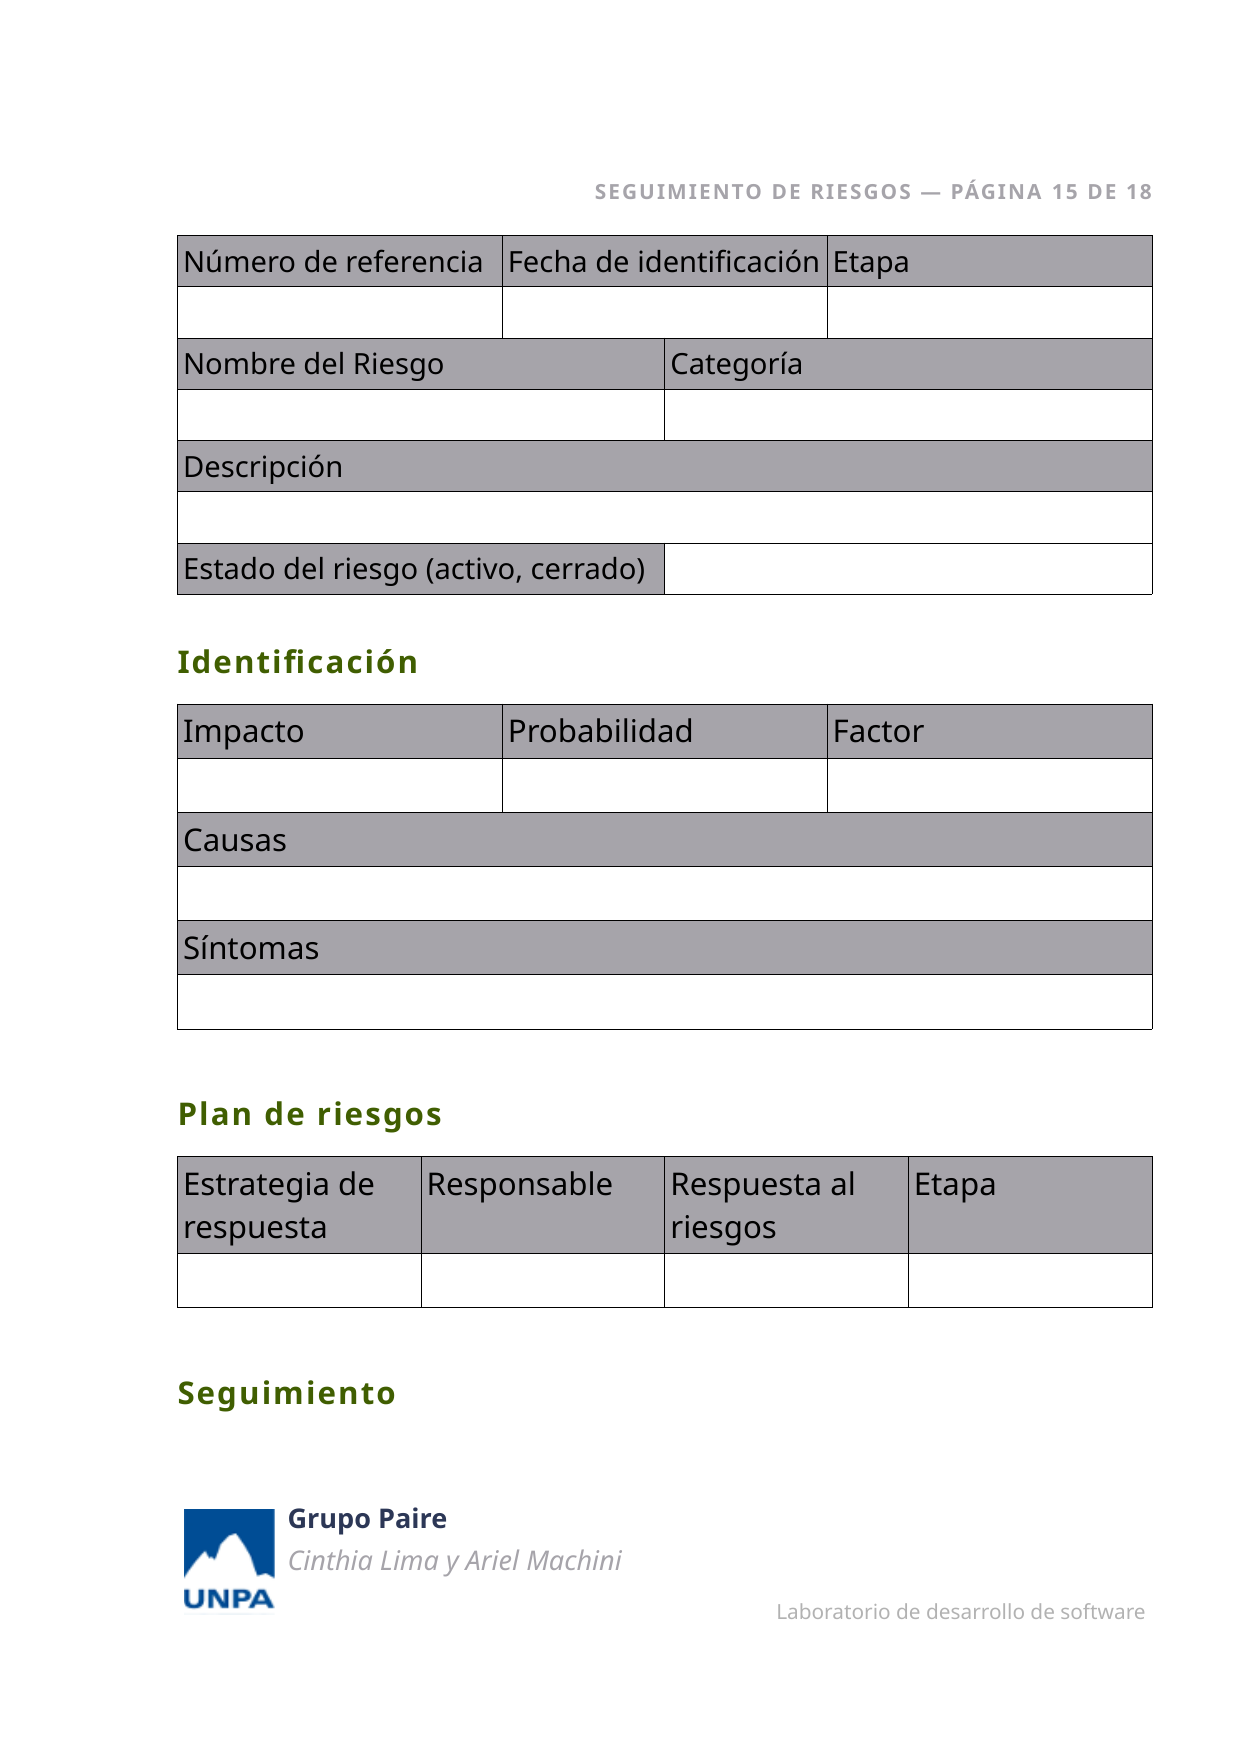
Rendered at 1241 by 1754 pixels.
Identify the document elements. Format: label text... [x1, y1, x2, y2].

table_cell [178, 867, 1152, 920]
table_cell [178, 975, 1152, 1028]
table_cell [828, 287, 1152, 338]
table_cell [828, 759, 1152, 812]
table_cell [178, 492, 1152, 543]
table_header Respuesta al riesgos [665, 1157, 908, 1253]
table_cell [178, 390, 664, 440]
table_cell [665, 544, 1152, 594]
table_cell [422, 1254, 664, 1307]
picture [184, 1509, 275, 1615]
table_header Etapa [909, 1157, 1152, 1253]
table_header Factor [828, 705, 1152, 758]
table_cell Categoría [665, 339, 1152, 389]
table_header Probabilidad [503, 705, 827, 758]
table_cell [503, 287, 827, 338]
table_header Impacto [178, 705, 502, 758]
table_header Número de referencia [178, 236, 502, 286]
table_cell Causas [178, 813, 1152, 866]
table_cell [178, 759, 502, 812]
table_cell [665, 390, 1152, 440]
table_header Etapa [828, 236, 1152, 286]
table_cell Descripción [178, 441, 1152, 491]
table_cell Nombre del Riesgo [178, 339, 664, 389]
text Seguimiento [177, 1371, 1152, 1414]
table_cell [503, 759, 827, 812]
table_cell [665, 1254, 908, 1307]
text Plan de riesgos [177, 1092, 1152, 1135]
table_cell Estado del riesgo (activo, cerrado) [178, 544, 664, 594]
text Identificación [177, 639, 1152, 682]
table_cell Síntomas [178, 921, 1152, 974]
table_header Fecha de identificación [503, 236, 827, 286]
table_cell [178, 1254, 421, 1307]
table_cell [178, 287, 502, 338]
table_header Responsable [422, 1157, 664, 1253]
table_cell [909, 1254, 1152, 1307]
table_header Estrategia de respuesta [178, 1157, 421, 1253]
